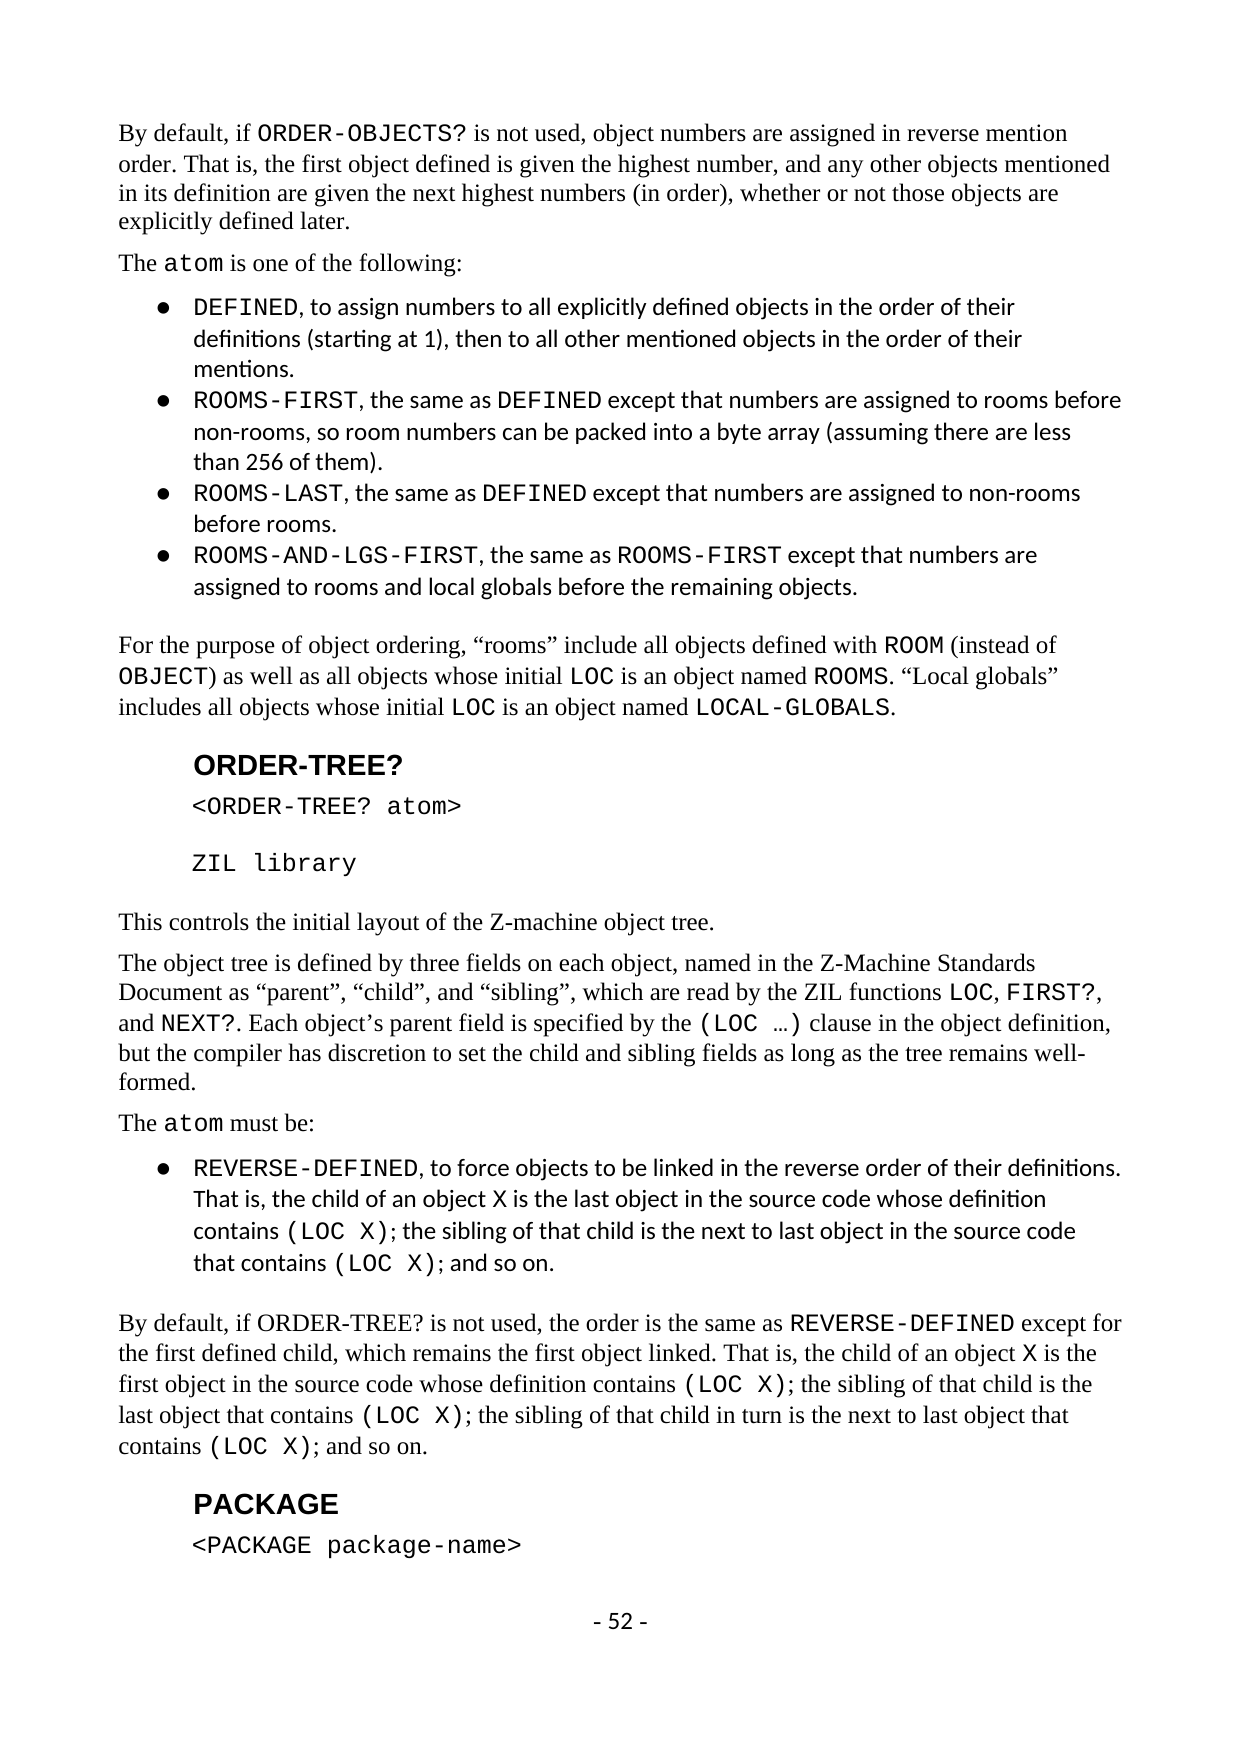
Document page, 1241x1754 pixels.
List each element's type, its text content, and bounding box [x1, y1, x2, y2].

list ROOMS-FIRST, the same as DEFINED except that numbers are assigned to rooms before non-rooms, so room numbers can be packed into a byte array (assuming there are less than 256 of them). [156, 384, 1122, 477]
list DEFINED, to assign numbers to all explicitly defined objects in the order of their definitions (starting at 1), then to all other mentioned objects in the order of their mentions. [156, 291, 1122, 384]
text By default, if ORDER-OBJECTS? is not used, object numbers are assigned in reverse mention order. That is, the first object defined is given the highest number, and any other objects mentioned in its definition are given the next highest numbers (in order), whether or not those objects are explicitly defined later. [118, 118, 1122, 235]
text By default, if ORDER-TREE? is not used, the order is the same as REVERSE-DEFINED except for the first defined child, which remains the first object linked. That is, the child of an object X is the first object in the source code whose definition contains (LOC X); the sibling of that child is the last object that contains (LOC X); the sibling of that child in turn is the next to last object that contains (LOC X); and so on. [118, 1308, 1122, 1462]
text The atom is one of the following: [118, 248, 1122, 278]
text ZIL library [192, 850, 1122, 878]
list REVERSE-DEFINED, to force objects to be linked in the reverse order of their definitions. That is, the child of an object X is the last object in the source code whose definition contains (LOC X); the sibling of that child is the next to last object in the source code that contains (LOC X); and so on. [156, 1152, 1122, 1279]
text This controls the initial layout of the Z-machine object tree. [118, 907, 1122, 936]
text For the purpose of object ordering, “rooms” include all objects defined with ROOM (instead of OBJECT) as well as all objects whose initial LOC is an object named ROOMS. “Local globals” includes all objects whose initial LOC is an object named LOCAL-GLOBALS. [118, 630, 1122, 722]
text The object tree is defined by three fields on each object, named in the Z-Machine Standards Document as “parent”, “child”, and “sibling”, which are read by the ZIL functions LOC, FIRST?, and NEXT?. Each object’s parent field is specified by the (LOC …) clause in the object definition, but the compiler has discretion to set the child and sibling fields as long as the tree remains well-formed. [118, 948, 1122, 1096]
subtitle ORDER-TREE? [118, 747, 1122, 781]
list ROOMS-AND-LGS-FIRST, the same as ROOMS-FIRST except that numbers are assigned to rooms and local globals before the remaining objects. [156, 539, 1122, 601]
subtitle PACKAGE [118, 1487, 1122, 1520]
text <PACKAGE package-name> [192, 1533, 1122, 1561]
text The atom must be: [118, 1108, 1122, 1139]
text <ORDER-TREE? atom> [192, 793, 1122, 822]
list ROOMS-LAST, the same as DEFINED except that numbers are assigned to non-rooms before rooms. [156, 477, 1122, 539]
